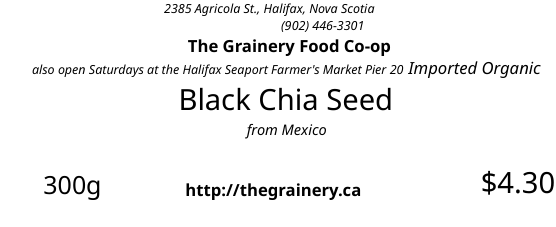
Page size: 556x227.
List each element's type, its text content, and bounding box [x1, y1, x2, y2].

text also open Saturdays at the Halifax Seaport Farmer's Market Pier 20 Imported Organic [24, 57, 555, 79]
text (902) 446-3301 [24, 17, 555, 34]
table_header $4.30 [413, 159, 555, 202]
table_header http://thegrainery.ca [134, 159, 413, 202]
text The Grainery Food Co-op [24, 34, 555, 57]
text 2385 Agricola St., Halifax, Nova Scotia [24, 0, 555, 17]
text from Mexico [24, 119, 555, 139]
table_header 300g [24, 159, 134, 202]
text Black Chia Seed [24, 79, 555, 119]
